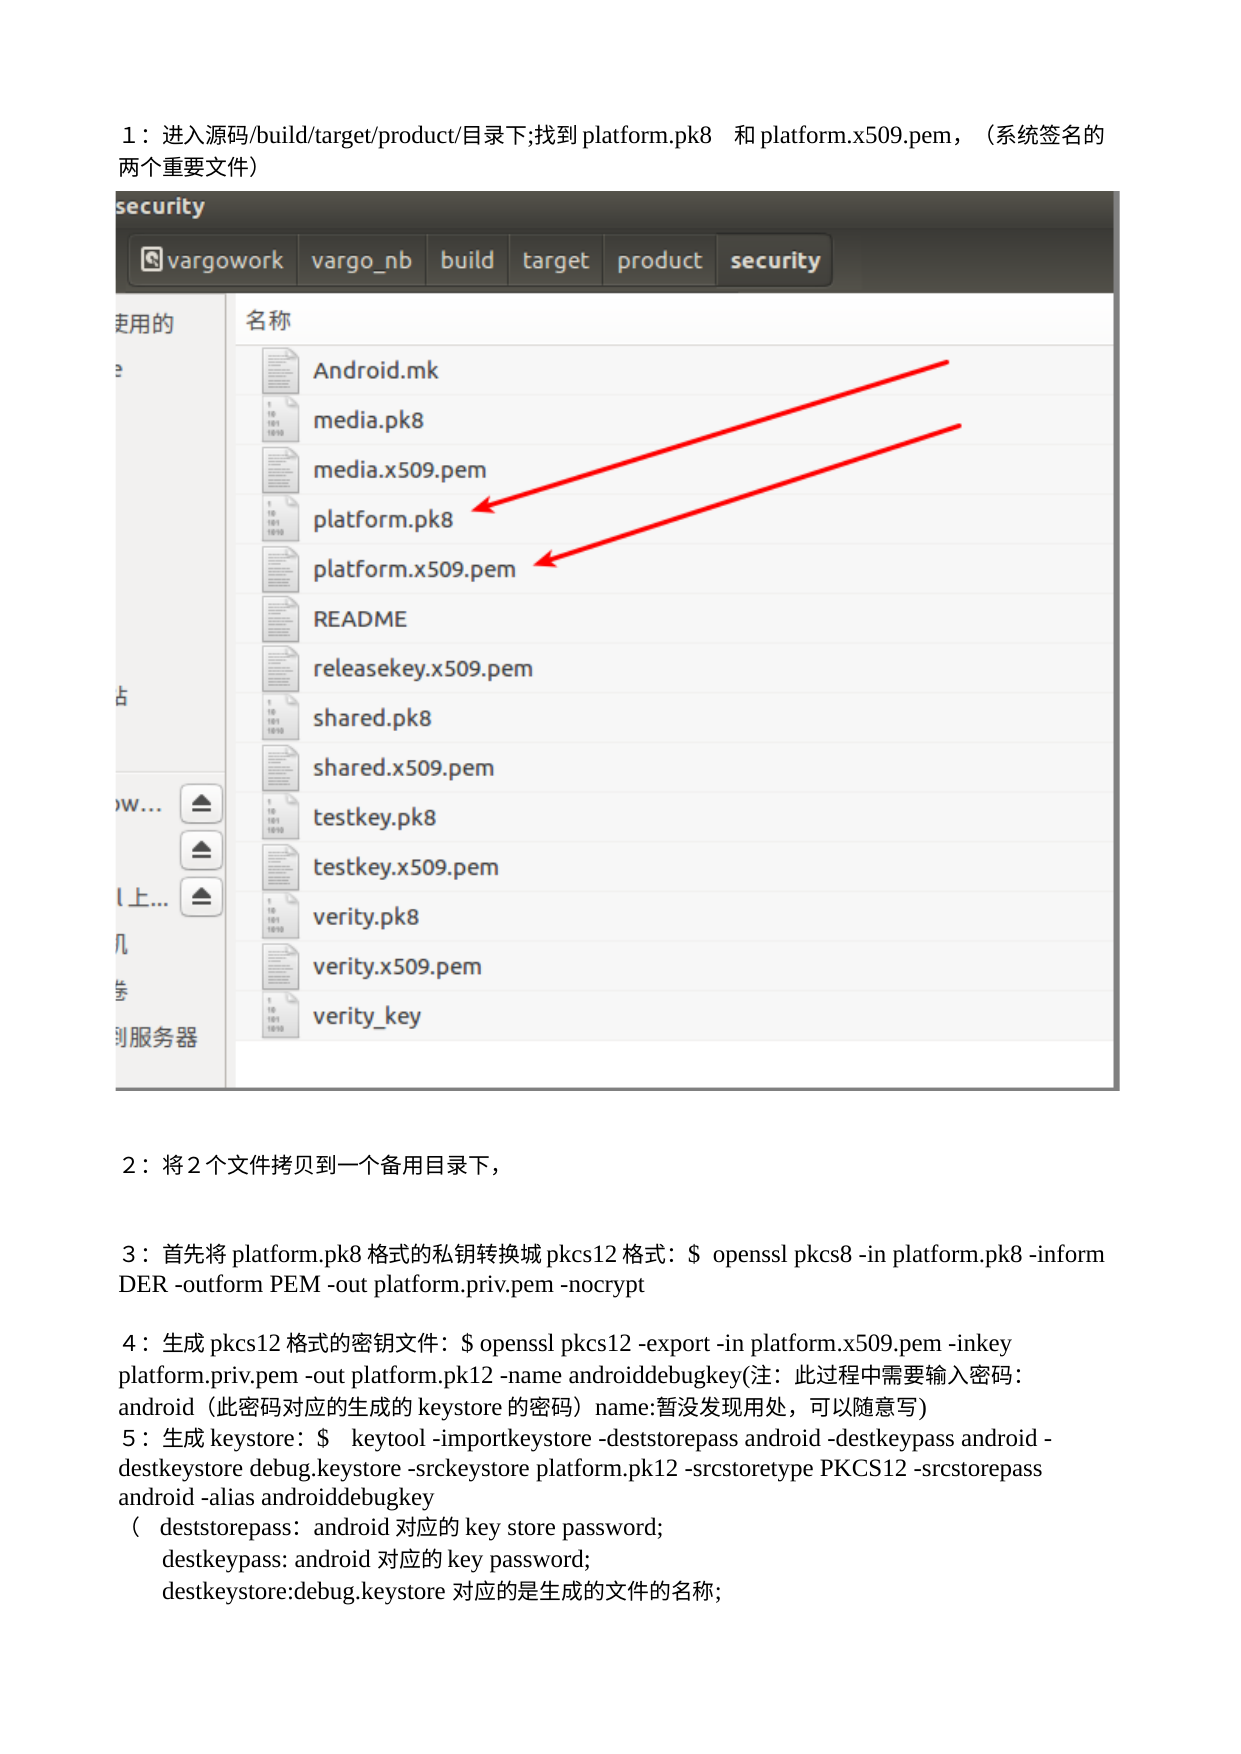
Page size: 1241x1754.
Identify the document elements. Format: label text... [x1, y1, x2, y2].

text （ deststorepass：android对应的key store password; [118, 1510, 1122, 1542]
text destkeystore:debug.keystore 对应的是生成的文件的名称; [118, 1574, 1122, 1605]
text ５：生成keystore：$ keytool -importkeystore -deststorepass android -destkeypass android -destkeystore debug.keystore -srckeystore platform.pk12 -srcstoretype PKCS12 -srcstorepass android -alias androiddebugkey [118, 1421, 1122, 1510]
picture [115, 191, 1120, 1091]
text ４：生成pkcs12格式的密钥文件：$ openssl pkcs12 -export -in platform.x509.pem -inkey platform.priv.pem -out platform.pk12 -name androiddebugkey(注：此过程中需要输入密码：android（此密码对应的生成的keystore的密码）name:暂没发现用处，可以随意写) [118, 1326, 1122, 1421]
text ３：首先将platform.pk8格式的私钥转换城pkcs12格式：$ openssl pkcs8 -in platform.pk8 -inform DER -outform PEM -out platform.priv.pem -nocrypt [118, 1237, 1122, 1297]
text destkeypass: android 对应的key password; [118, 1542, 1122, 1574]
text １：进入源码/build/target/product/目录下;找到platform.pk8 和platform.x509.pem，（系统签名的两个重要文件） [118, 118, 1122, 181]
text ２：将２个文件拷贝到一个备用目录下， [118, 1148, 1122, 1179]
